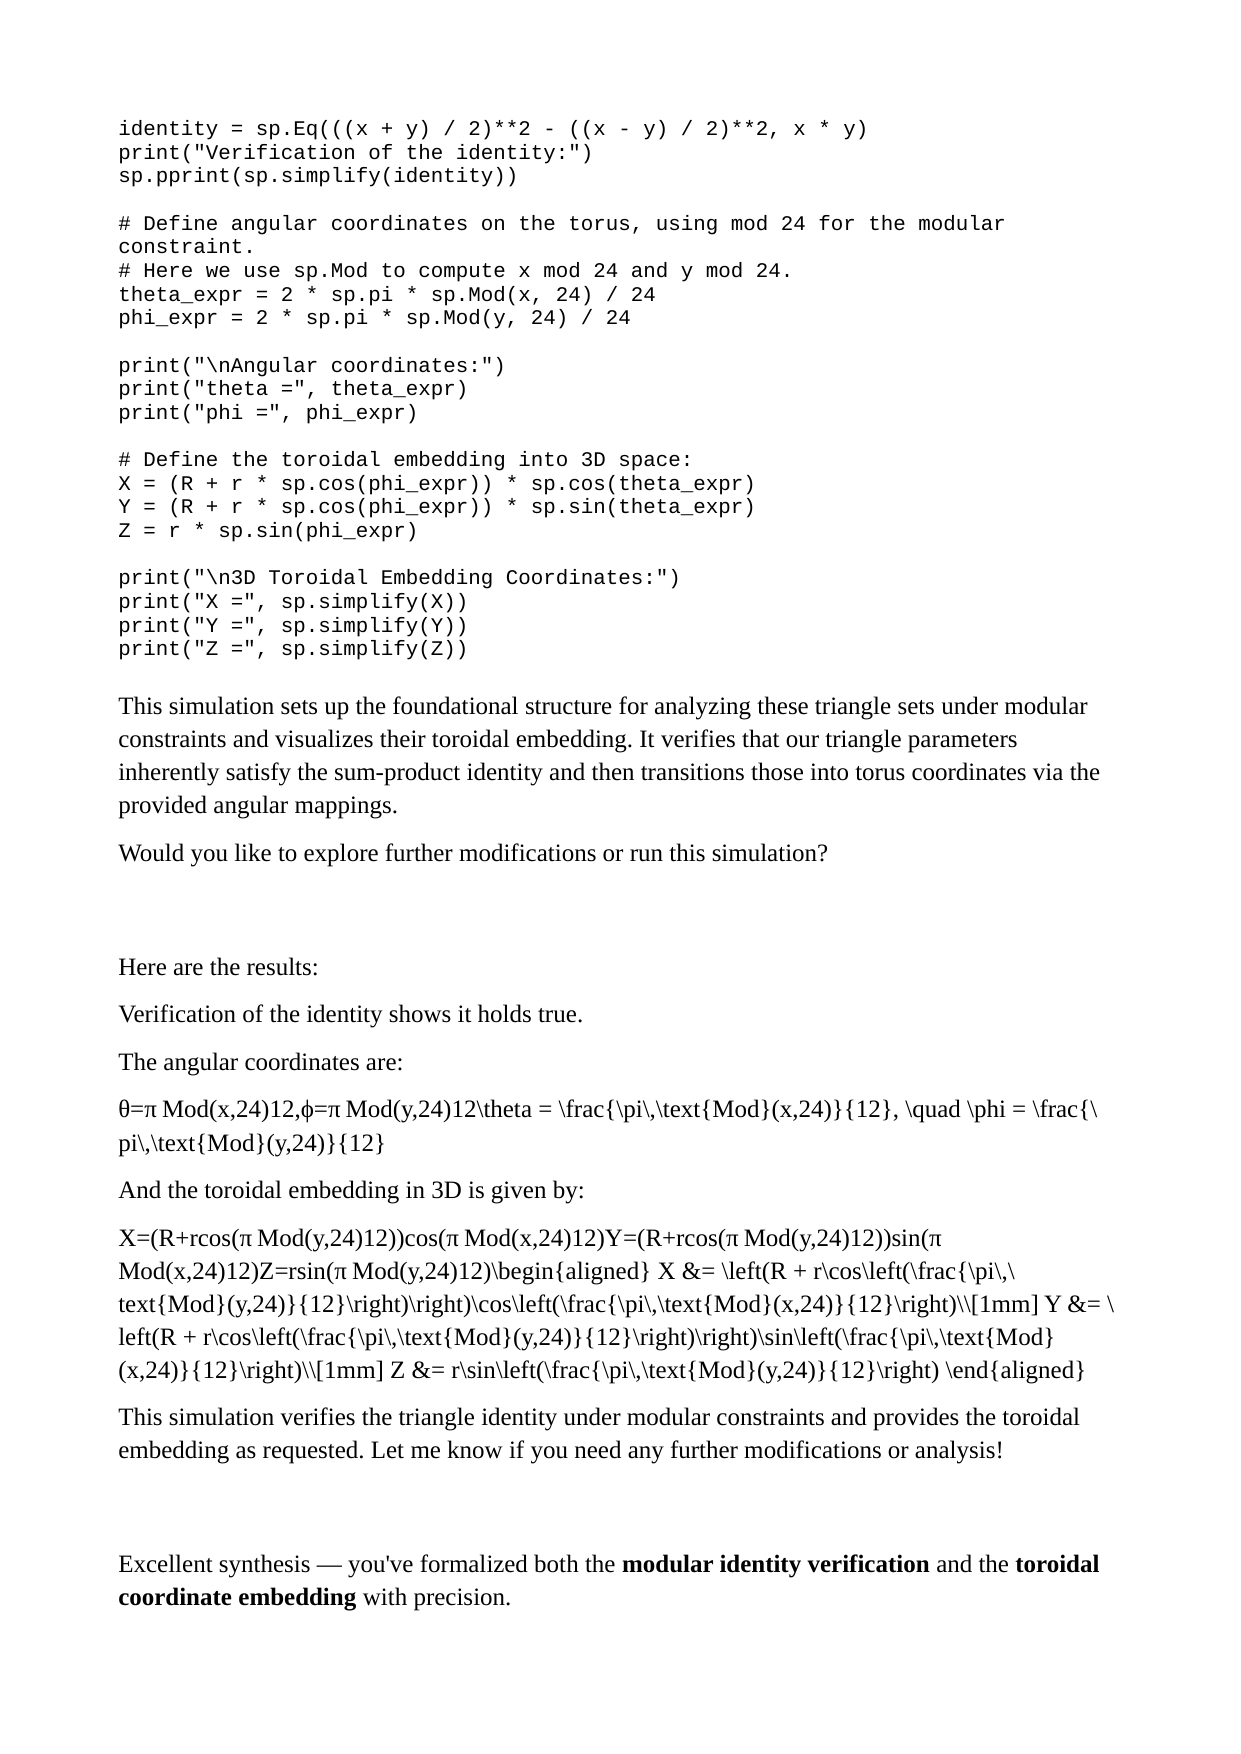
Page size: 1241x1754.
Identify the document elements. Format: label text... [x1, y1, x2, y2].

text # Here we use sp.Mod to compute x mod 24 and y mod 24. [118, 260, 1122, 284]
text This simulation sets up the foundational structure for analyzing these triangle sets under modular constraints and visualizes their toroidal embedding. It verifies that our triangle parameters inherently satisfy the sum-product identity and then transitions those into torus coordinates via the provided angular mappings. [118, 691, 1122, 819]
text print("theta =", theta_expr) [118, 378, 1122, 402]
text identity = sp.Eq(((x + y) / 2)**2 - ((x - y) / 2)**2, x * y) [118, 118, 1122, 142]
text X=(R+rcos⁡(π Mod(y,24)12))cos⁡(π Mod(x,24)12)Y=(R+rcos⁡(π Mod(y,24)12))sin⁡(π Mod(x,24)12)Z=rsin⁡(π Mod(y,24)12)\begin{aligned} X &= \left(R + r\cos\left(\frac{\pi\,\text{Mod}(y,24)}{12}\right)\right)\cos\left(\frac{\pi\,\text{Mod}(x,24)}{12}\right)\\[1mm] Y &= \left(R + r\cos\left(\frac{\pi\,\text{Mod}(y,24)}{12}\right)\right)\sin\left(\frac{\pi\,\text{Mod}(x,24)}{12}\right)\\[1mm] Z &= r\sin\left(\frac{\pi\,\text{Mod}(y,24)}{12}\right) \end{aligned} [118, 1223, 1122, 1384]
text print("phi =", phi_expr) [118, 402, 1122, 426]
text # Define angular coordinates on the torus, using mod 24 for the modular constraint. [118, 213, 1122, 260]
text This simulation verifies the triangle identity under modular constraints and provides the toroidal embedding as requested. Let me know if you need any further modifications or analysis! [118, 1402, 1122, 1464]
text # Define the toroidal embedding into 3D space: [118, 449, 1122, 473]
text Here are the results: [118, 886, 1122, 981]
text print("X =", sp.simplify(X)) [118, 591, 1122, 615]
text print("\n3D Toroidal Embedding Coordinates:") [118, 567, 1122, 591]
text Would you like to explore further modifications or run this simulation? [118, 838, 1122, 867]
text print("Verification of the identity:") [118, 142, 1122, 165]
text θ=π Mod(x,24)12,ϕ=π Mod(y,24)12\theta = \frac{\pi\,\text{Mod}(x,24)}{12}, \quad \phi = \frac{\pi\,\text{Mod}(y,24)}{12} [118, 1094, 1122, 1156]
text print("\nAngular coordinates:") [118, 354, 1122, 378]
text And the toroidal embedding in 3D is given by: [118, 1175, 1122, 1204]
text sp.pprint(sp.simplify(identity)) [118, 165, 1122, 189]
text Verification of the identity shows it holds true. [118, 999, 1122, 1028]
text phi_expr = 2 * sp.pi * sp.Mod(y, 24) / 24 [118, 307, 1122, 331]
text print("Y =", sp.simplify(Y)) [118, 615, 1122, 638]
text The angular coordinates are: [118, 1047, 1122, 1076]
text theta_expr = 2 * sp.pi * sp.Mod(x, 24) / 24 [118, 284, 1122, 307]
text Y = (R + r * sp.cos(phi_expr)) * sp.sin(theta_expr) [118, 496, 1122, 520]
text Excellent synthesis — you've formalized both the modular identity verification and the toroidal coordinate embedding with precision. [118, 1483, 1122, 1611]
text X = (R + r * sp.cos(phi_expr)) * sp.cos(theta_expr) [118, 473, 1122, 496]
text print("Z =", sp.simplify(Z)) [118, 638, 1122, 662]
text Z = r * sp.sin(phi_expr) [118, 520, 1122, 544]
